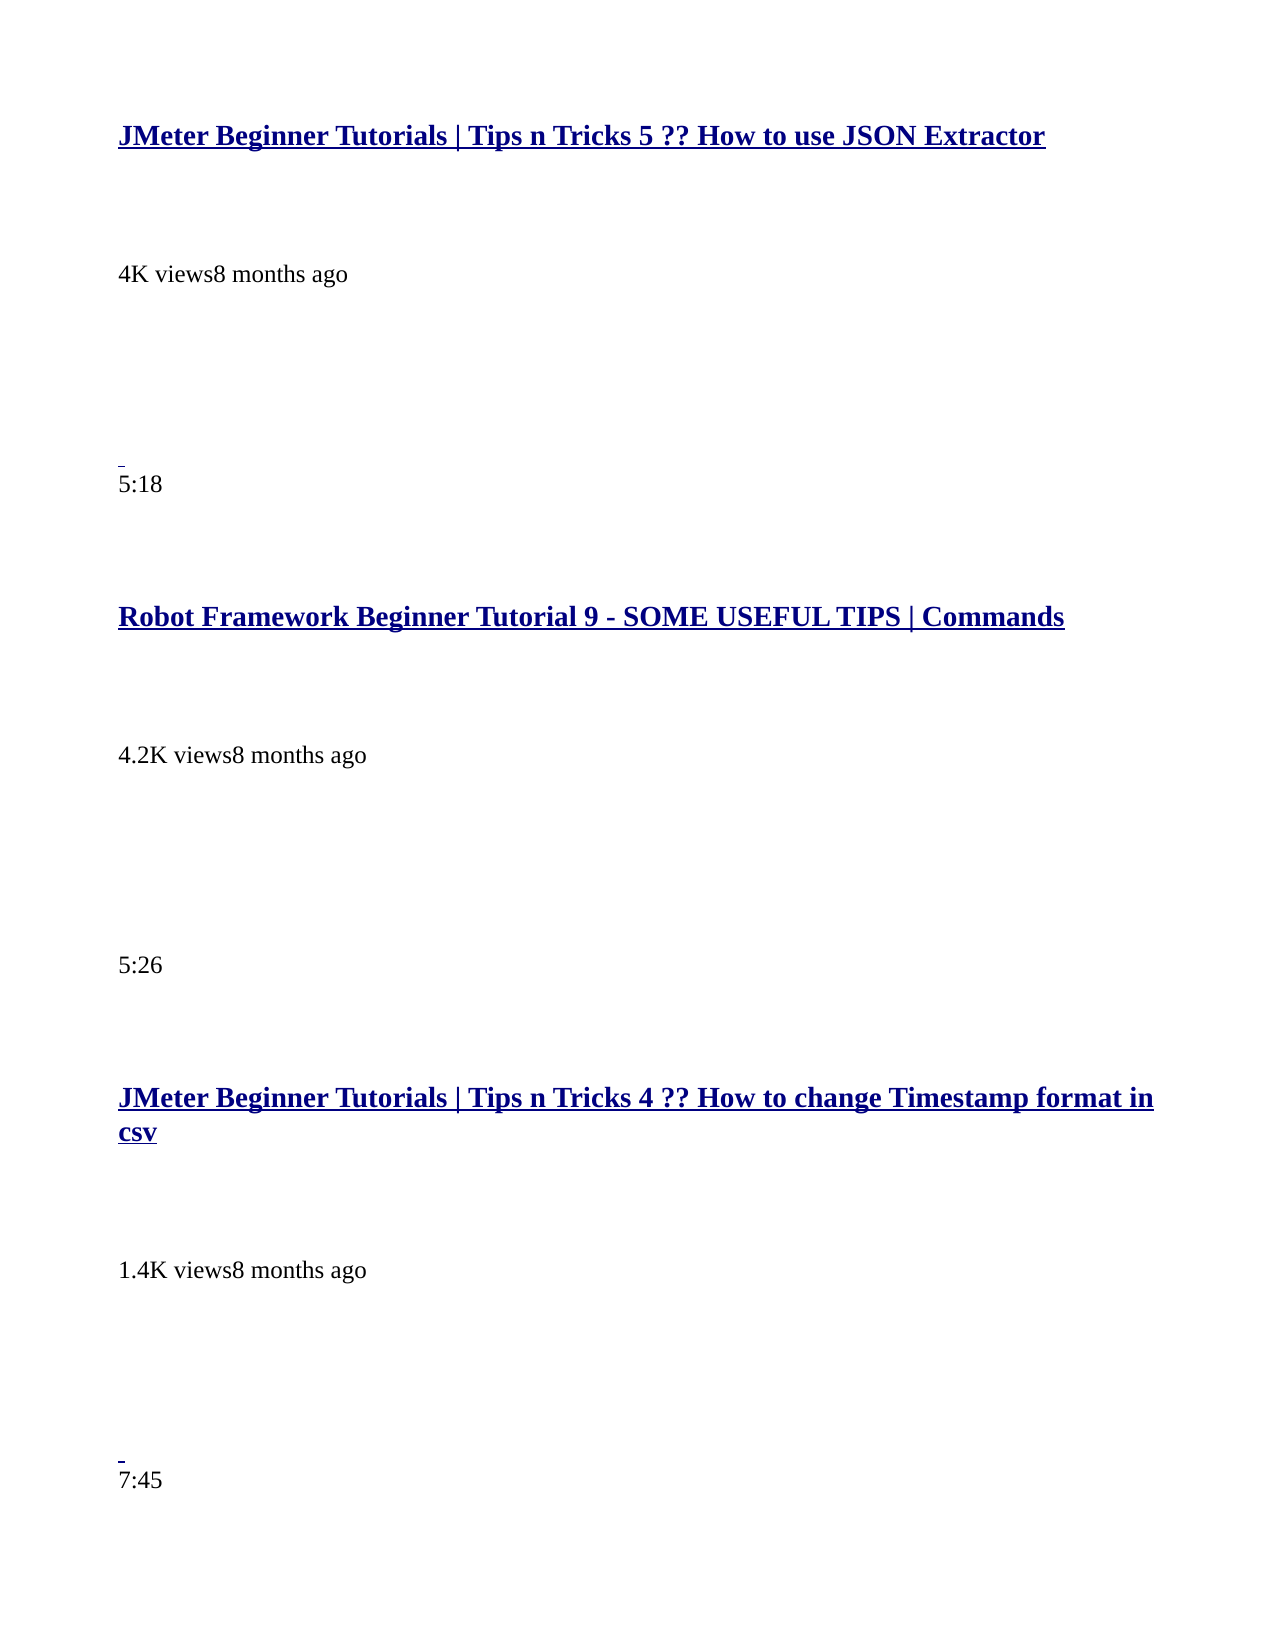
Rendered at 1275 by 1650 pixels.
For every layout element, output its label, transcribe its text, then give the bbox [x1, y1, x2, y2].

text 4K views8 months ago [118, 259, 1157, 288]
text 5:26 [118, 951, 1157, 979]
subtitle Robot Framework Beginner Tutorial 9 - SOME USEFUL TIPS | Commands [118, 599, 1157, 633]
text 1.4K views8 months ago [118, 1255, 1157, 1284]
text 4.2K views8 months ago [118, 740, 1157, 769]
subtitle JMeter Beginner Tutorials | Tips n Tricks 5 ?? How to use JSON Extractor [118, 118, 1157, 152]
text 7:45 [118, 1465, 1157, 1494]
subtitle JMeter Beginner Tutorials | Tips n Tricks 4 ?? How to change Timestamp format in csv [118, 1080, 1157, 1147]
text 5:18 [118, 469, 1157, 498]
